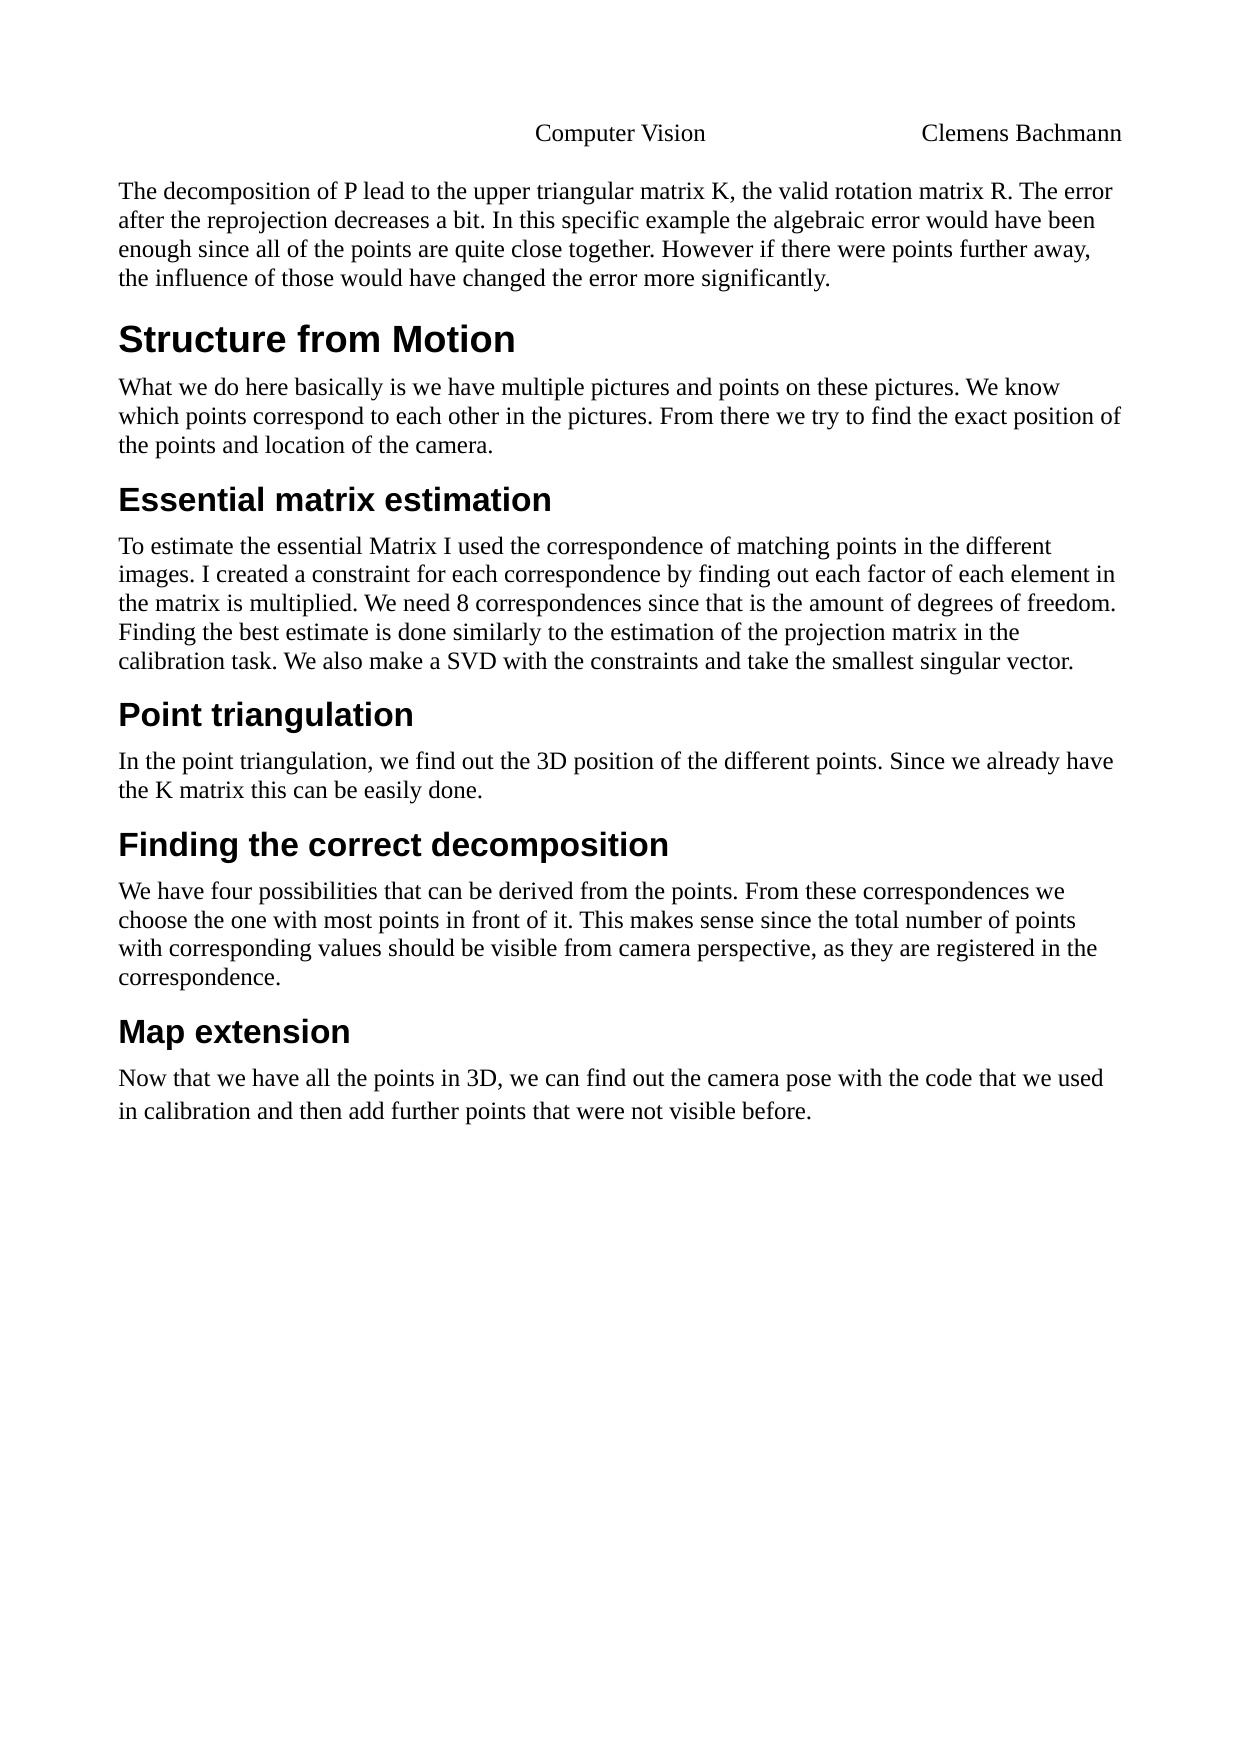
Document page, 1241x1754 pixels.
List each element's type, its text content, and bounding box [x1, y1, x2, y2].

text To estimate the essential Matrix I used the correspondence of matching points in the different images. I created a constraint for each correspondence by finding out each factor of each element in the matrix is multiplied. We need 8 correspondences since that is the amount of degrees of freedom. Finding the best estimate is done similarly to the estimation of the projection matrix in the calibration task. We also make a SVD with the constraints and take the smallest singular vector. [118, 531, 1122, 674]
subtitle Map extension [118, 1012, 1122, 1050]
text In the point triangulation, we find out the 3D position of the different points. Since we already have the K matrix this can be easily done. [118, 746, 1122, 804]
text The decomposition of P lead to the upper triangular matrix K, the valid rotation matrix R. The error after the reprojection decreases a bit. In this specific example the algebraic error would have been enough since all of the points are quite close together. However if there were points further away, the influence of those would have changed the error more significantly. [118, 176, 1122, 291]
subtitle Essential matrix estimation [118, 479, 1122, 518]
subtitle Point triangulation [118, 695, 1122, 734]
text What we do here basically is we have multiple pictures and points on these pictures. We know which points correspond to each other in the pictures. From there we try to find the exact position of the points and location of the camera. [118, 372, 1122, 459]
text Now that we have all the points in 3D, we can find out the camera pose with the code that we used in calibration and then add further points that were not visible before. [118, 1063, 1122, 1125]
subtitle Finding the correct decomposition [118, 825, 1122, 863]
subtitle Structure from Motion [118, 316, 1122, 360]
text We have four possibilities that can be derived from the points. From these correspondences we choose the one with most points in front of it. This makes sense since the total number of points with corresponding values should be visible from camera perspective, as they are registered in the correspondence. [118, 876, 1122, 991]
